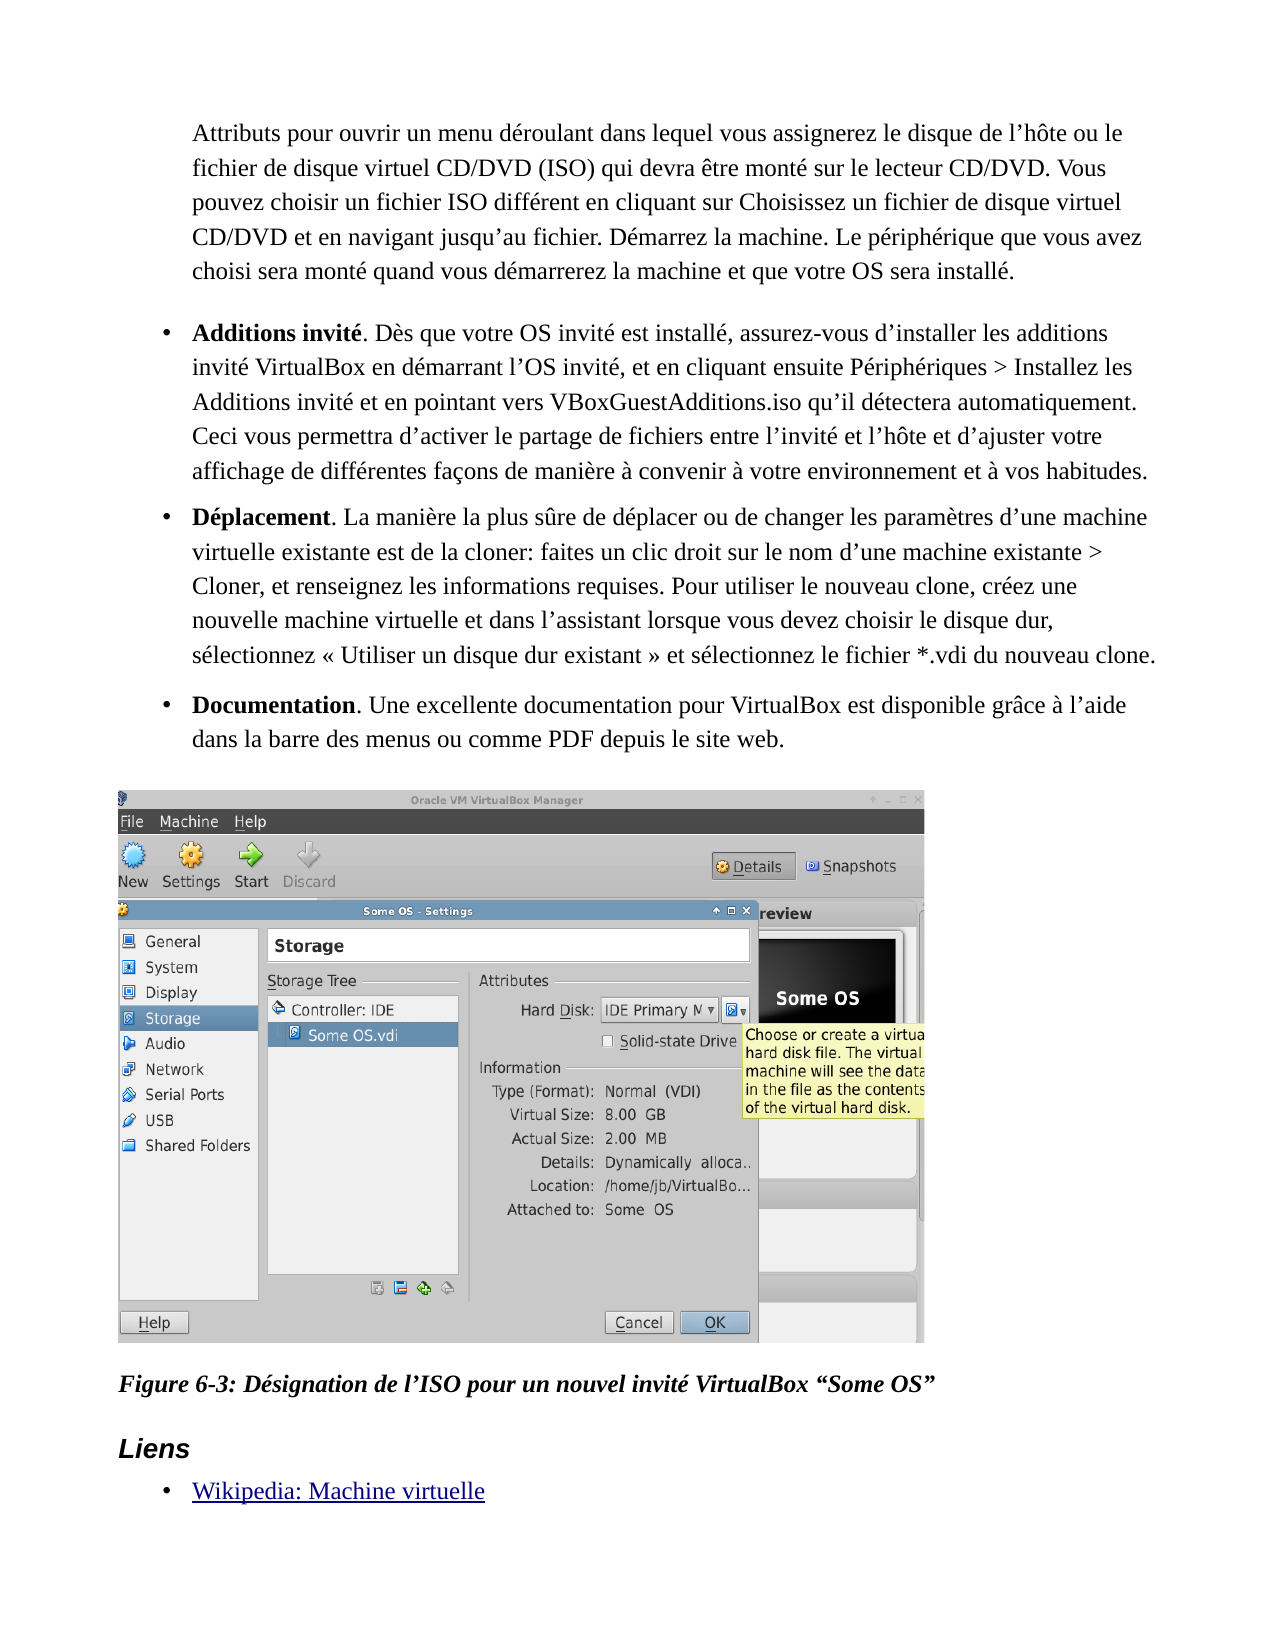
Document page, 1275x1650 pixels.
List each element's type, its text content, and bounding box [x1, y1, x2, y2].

picture [118, 790, 925, 1343]
text Figure 6-3: Désignation de l’ISO pour un nouvel invité VirtualBox “Some OS” [118, 1369, 1157, 1398]
list Attributs pour ouvrir un menu déroulant dans lequel vous assignerez le disque de l’hôte ou le fichier de disque virtuel CD/DVD (ISO) qui devra être monté sur le lecteur CD/DVD. Vous pouvez choisir un fichier ISO différent en cliquant sur Choisissez un fichier de disque virtuel CD/DVD et en navigant jusqu’au fichier. Démarrez la machine. Le périphérique que vous avez choisi sera monté quand vous démarrerez la machine et que votre OS sera installé. [162, 118, 1157, 285]
list Documentation. Une excellente documentation pour VirtualBox est disponible grâce à l’aide dans la barre des menus ou comme PDF depuis le site web. [162, 690, 1157, 753]
list Additions invité. Dès que votre OS invité est installé, assurez-vous d’installer les additions invité VirtualBox en démarrant l’OS invité, et en cliquant ensuite Périphériques > Installez les Additions invité et en pointant vers VBoxGuestAdditions.iso qu’il détectera automatiquement. Ceci vous permettra d’activer le partage de fichiers entre l’invité et l’hôte et d’ajuster votre affichage de différentes façons de manière à convenir à votre environnement et à vos habitudes. [162, 318, 1157, 484]
list Wikipedia: Machine virtuelle [162, 1476, 1157, 1505]
list Déplacement. La manière la plus sûre de déplacer ou de changer les paramètres d’une machine virtuelle existante est de la cloner: faites un clic droit sur le nom d’une machine existante > Cloner, et renseignez les informations requises. Pour utiliser le nouveau clone, créez une nouvelle machine virtuelle et dans l’assistant lorsque vous devez choisir le disque dur, sélectionnez « Utiliser un disque dur existant » et sélectionnez le fichier *.vdi du nouveau clone. [162, 502, 1157, 669]
subtitle Liens [118, 1432, 1157, 1464]
